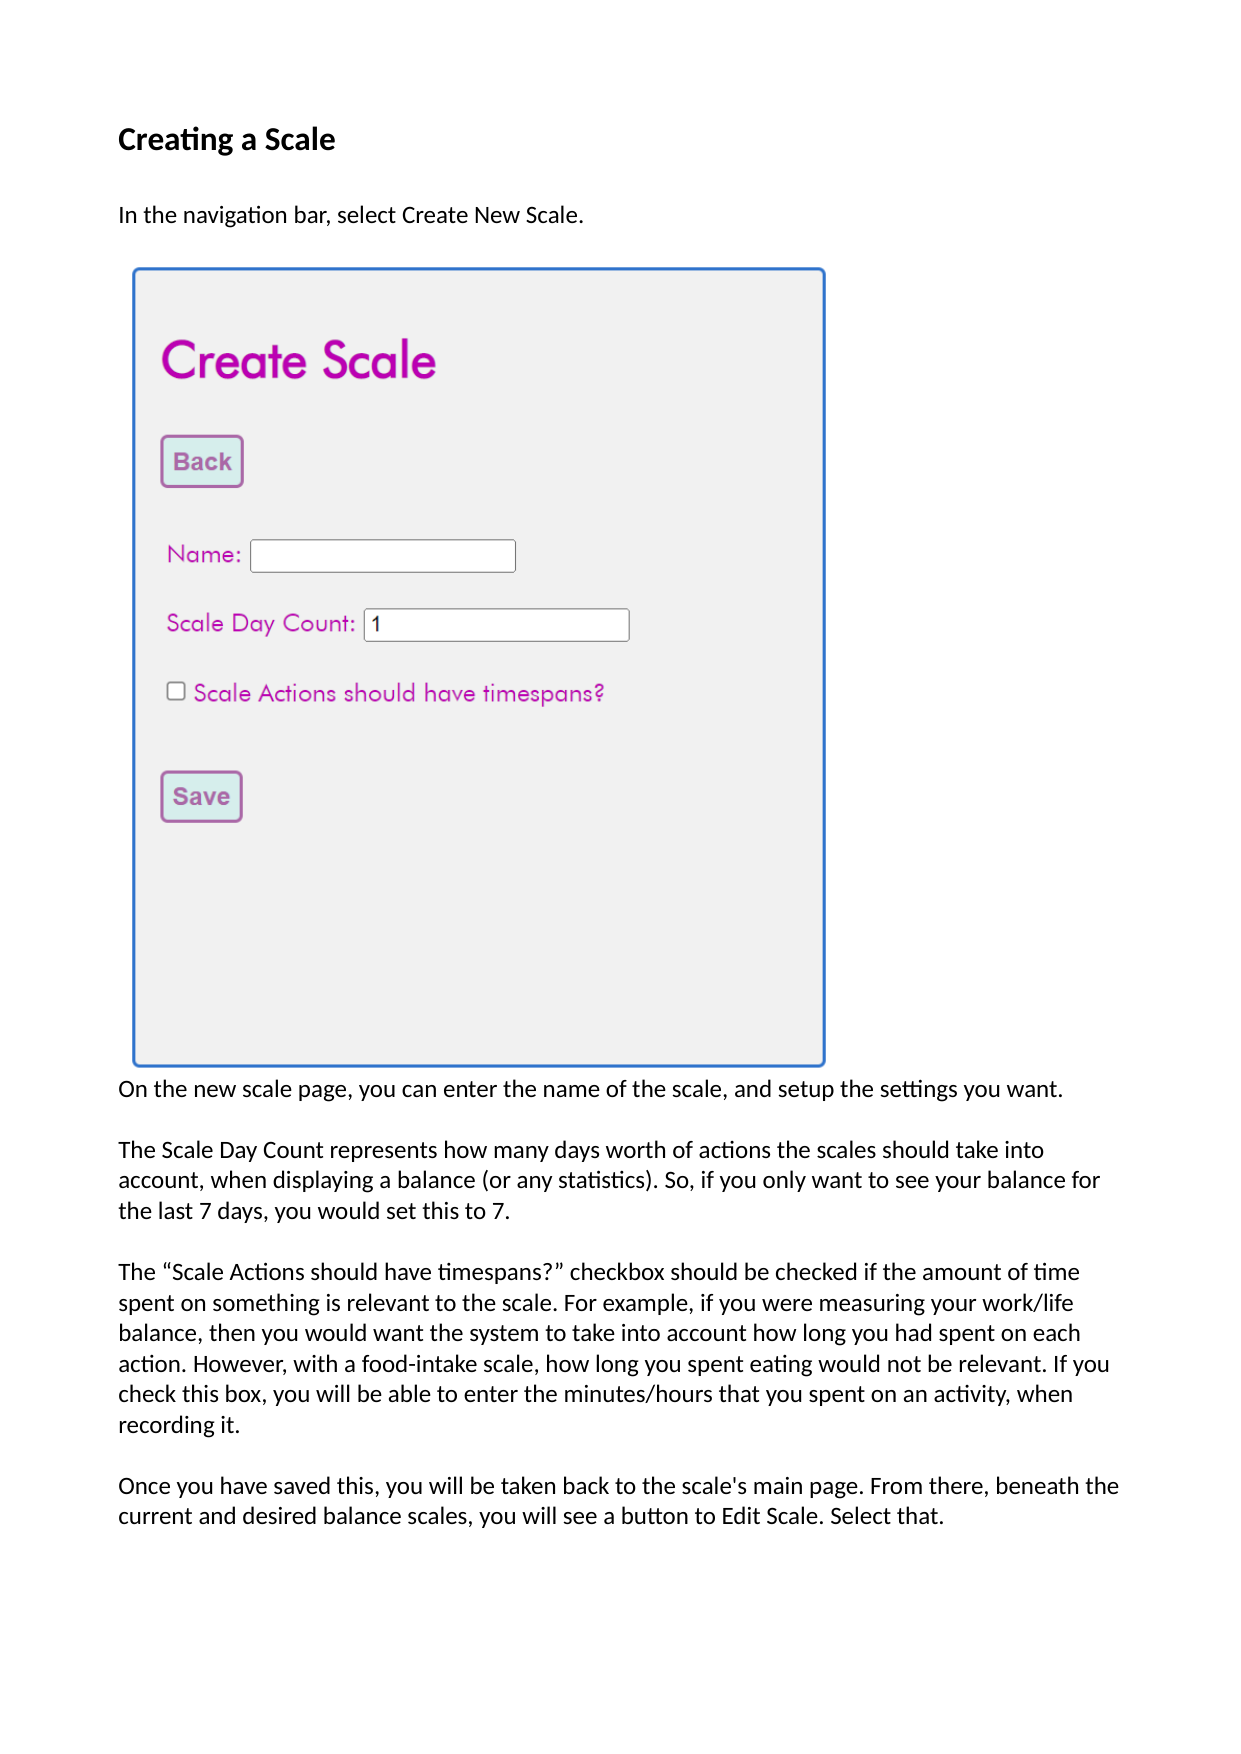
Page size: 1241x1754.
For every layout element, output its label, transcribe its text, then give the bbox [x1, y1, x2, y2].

text The “Scale Actions should have timespans?” checkbox should be checked if the amount of time spent on something is relevant to the scale. For example, if you were measuring your work/life balance, then you would want the system to take into account how long you had spent on each action. However, with a food-intake scale, how long you spent eating would not be relevant. If you check this box, you will be able to enter the minutes/hours that you spent on an activity, when recording it. [118, 1256, 1122, 1439]
text In the navigation bar, select Create New Scale. [118, 199, 1122, 230]
text Once you have saved this, you will be taken back to the scale's main page. From there, beneath the current and desired balance scales, you will see a button to Edit Scale. Select that. [118, 1470, 1122, 1531]
text On the new scale page, you can enter the name of the scale, and setup the settings you want. [118, 679, 1122, 1104]
text The Scale Day Count represents how many days worth of actions the scales should take into account, when displaying a balance (or any statistics). So, if you only want to see your balance for the last 7 days, you would set this to 7. [118, 1134, 1122, 1226]
text Creating a Scale [118, 118, 1122, 159]
